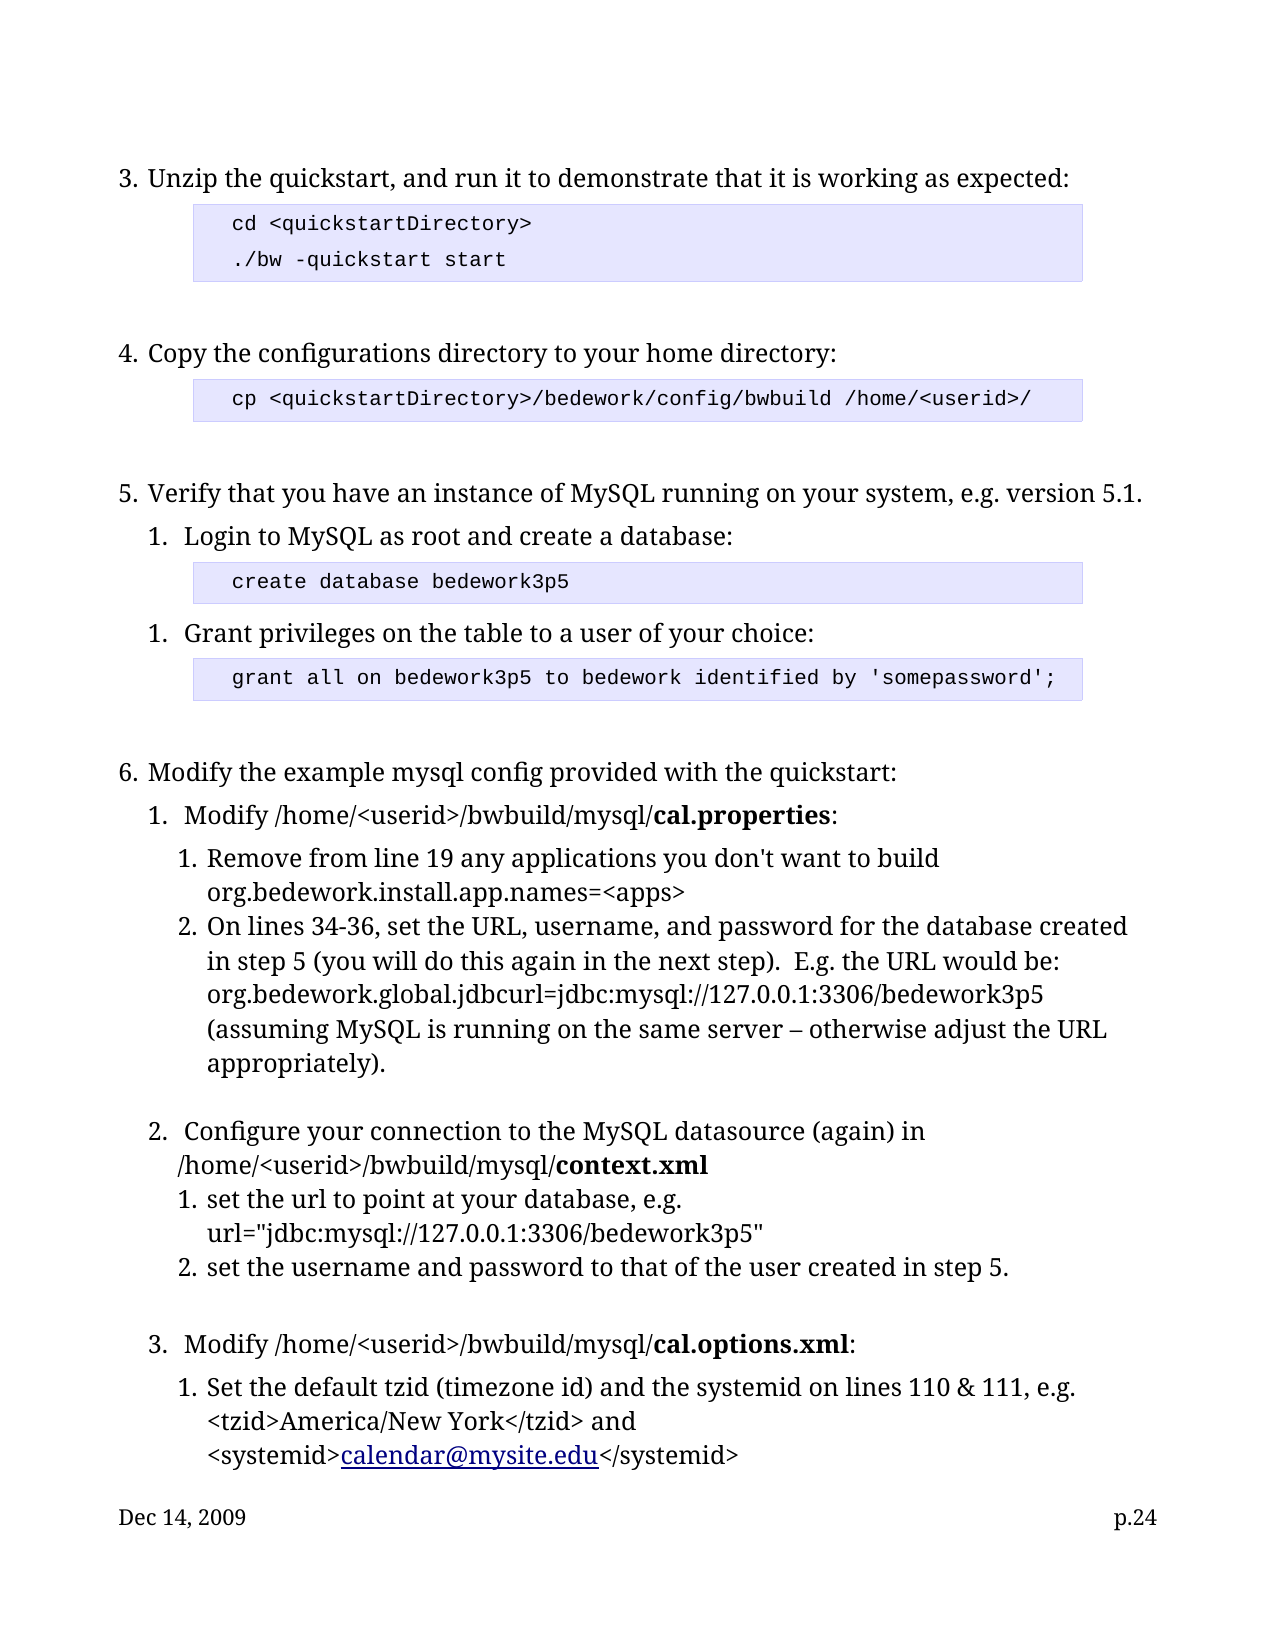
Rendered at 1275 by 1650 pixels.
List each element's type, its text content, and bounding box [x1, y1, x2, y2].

list Modify /home/<userid>/bwbuild/mysql/cal.options.xml: [148, 1327, 1157, 1361]
list Grant privileges on the table to a user of your choice: [148, 615, 1157, 649]
list Unzip the quickstart, and run it to demonstrate that it is working as expected: [118, 161, 1157, 195]
list Configure your connection to the MySQL datasource (again) in /home/<userid>/bwbuild/mysql/context.xml [148, 1113, 1157, 1182]
list On lines 34-36, set the URL, username, and password for the database created in step 5 (you will do this again in the next step). E.g. the URL would be: org.bedework.global.jdbcurl=jdbc:mysql://127.0.0.1:3306/bedework3p5 (assuming MySQL is running on the same server – otherwise adjust the URL appropriately). [177, 909, 1157, 1113]
list cp <quickstartDirectory>/bedework/config/bwbuild /home/<userid>/ [194, 380, 1082, 421]
list Login to MySQL as root and create a database: [148, 519, 1157, 553]
list grant all on bedework3p5 to bedework identified by 'somepassword'; [194, 659, 1082, 700]
list Set the default tzid (timezone id) and the systemid on lines 110 & 111, e.g. <tzid>America/New York</tzid> and <systemid>calendar@mysite.edu</systemid> [177, 1370, 1157, 1472]
list Modify the example mysql config provided with the quickstart: [118, 755, 1157, 789]
list [118, 118, 1157, 152]
list Remove from line 19 any applications you don't want to build org.bedework.install.app.names=<apps> [177, 841, 1157, 909]
list create database bedework3p5 [194, 563, 1082, 603]
list Copy the configurations directory to your home directory: [118, 336, 1157, 370]
list cd <quickstartDirectory> ./bw -quickstart start [194, 205, 1082, 281]
list set the url to point at your database, e.g. url="jdbc:mysql://127.0.0.1:3306/bedework3p5" [177, 1182, 1157, 1250]
list Modify /home/<userid>/bwbuild/mysql/cal.properties: [148, 798, 1157, 832]
list set the username and password to that of the user created in step 5. [177, 1250, 1157, 1318]
list Verify that you have an instance of MySQL running on your system, e.g. version 5.1. [118, 476, 1157, 510]
